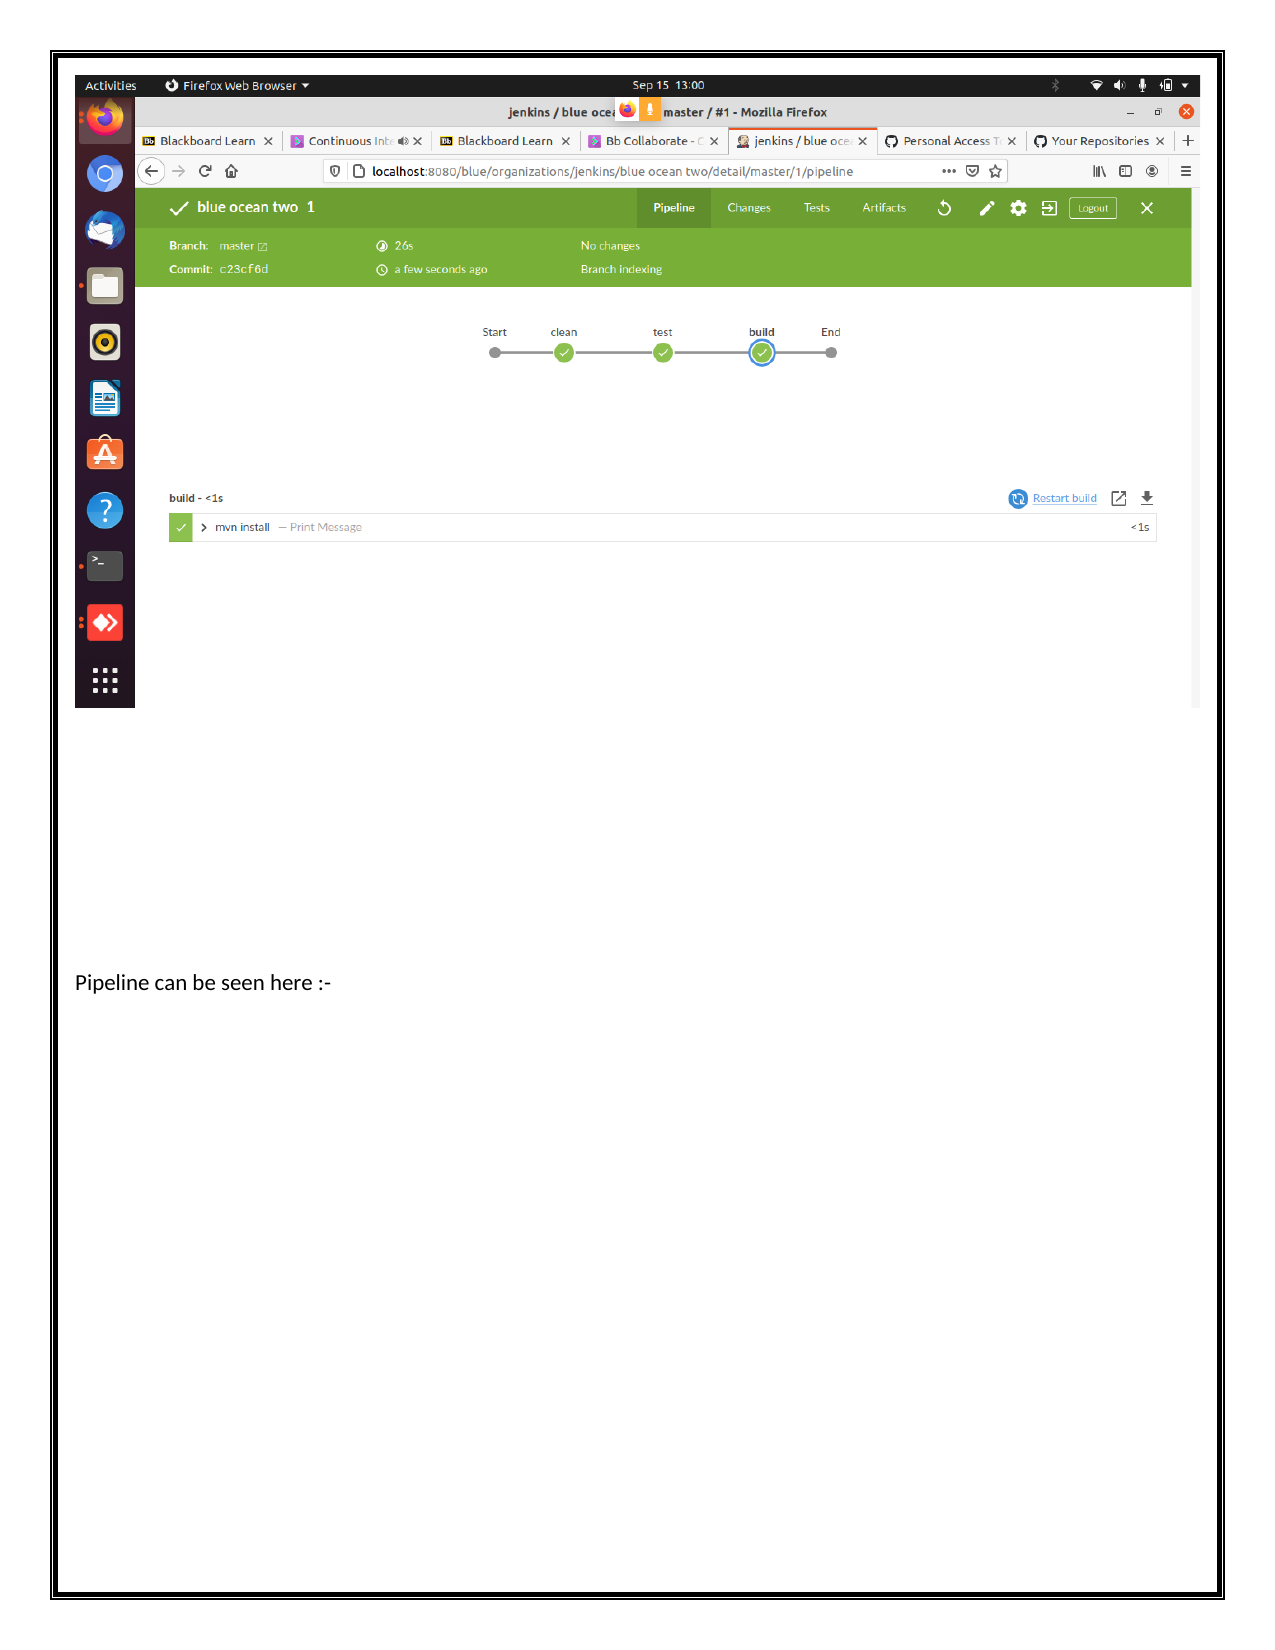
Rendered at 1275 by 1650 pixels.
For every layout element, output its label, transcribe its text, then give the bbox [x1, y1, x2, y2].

picture [75, 75, 1200, 708]
text Pipeline can be seen here :- [75, 968, 1200, 996]
